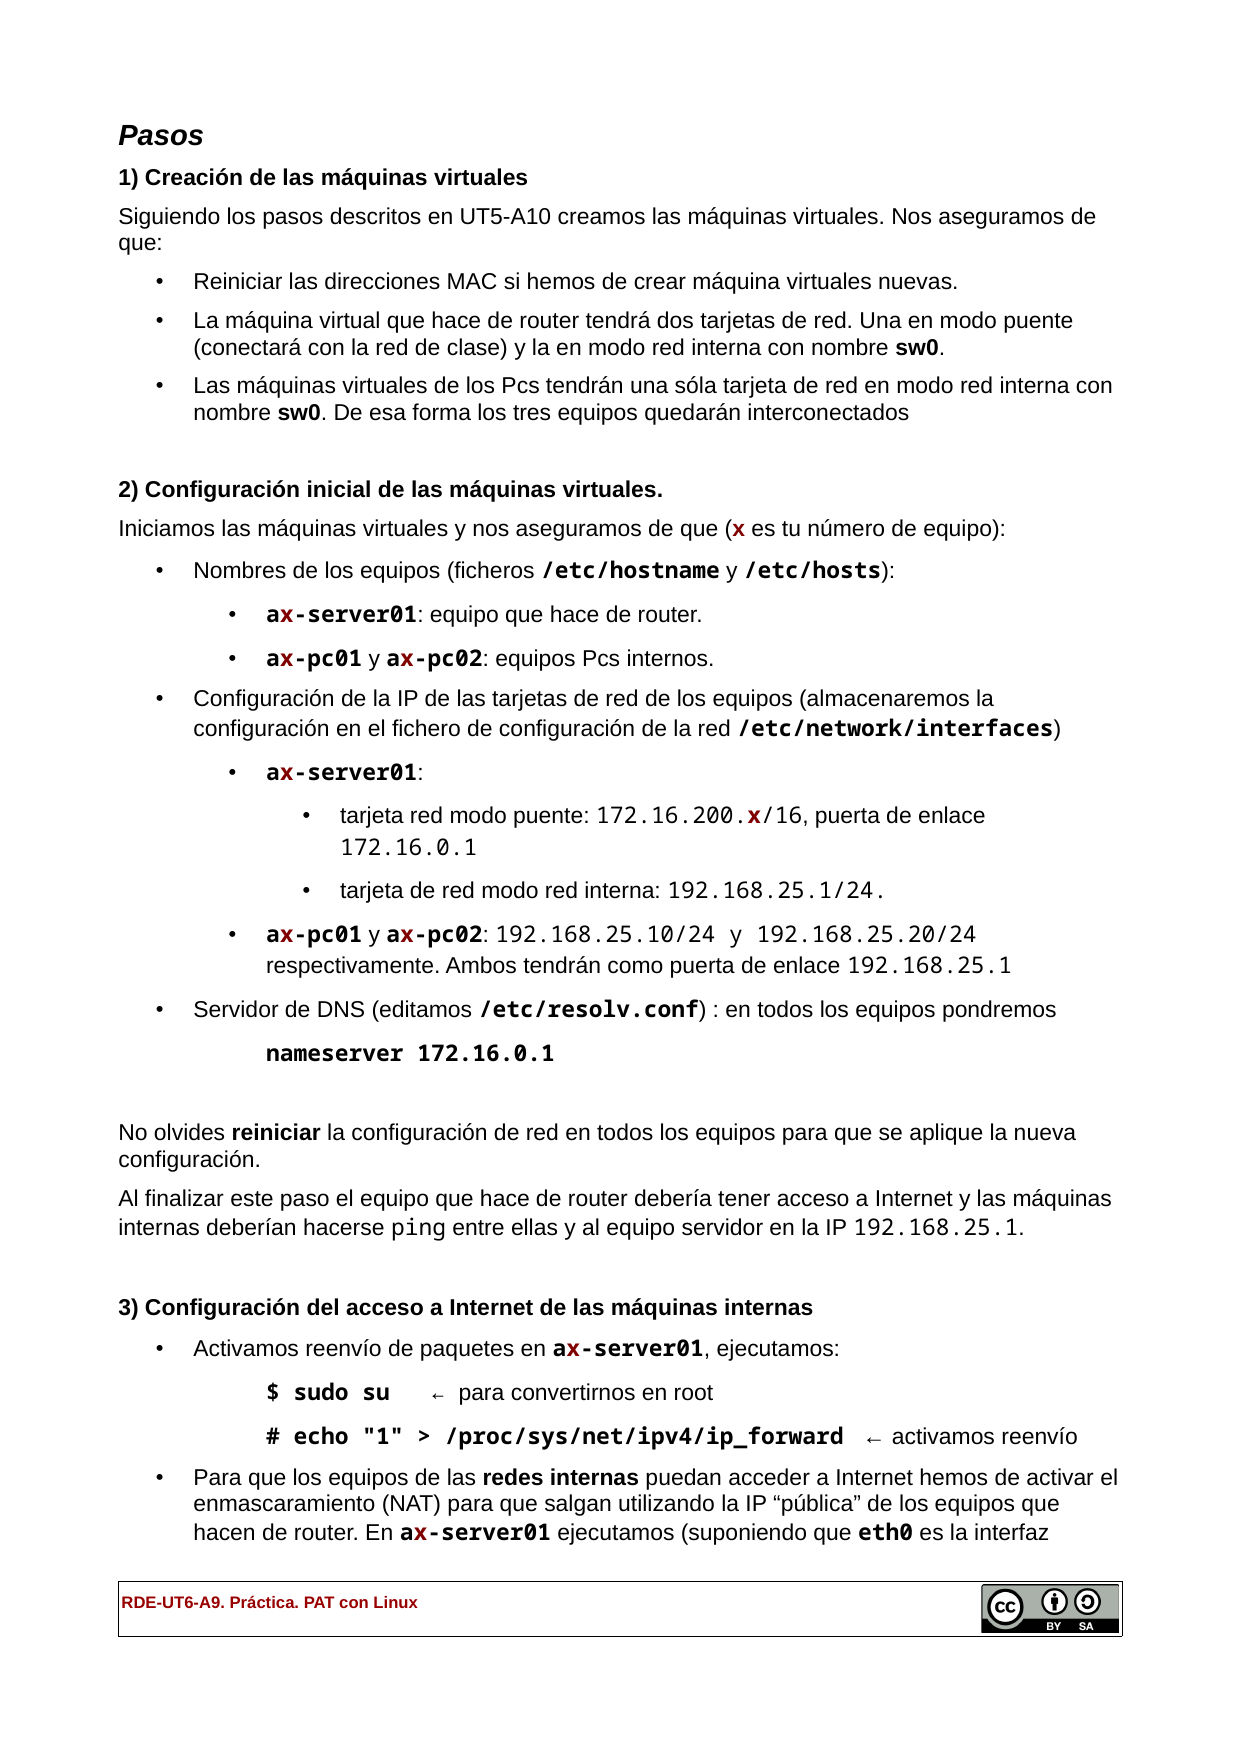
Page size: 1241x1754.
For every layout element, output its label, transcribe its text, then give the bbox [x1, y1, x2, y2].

text nameserver 172.16.0.1 [266, 1037, 1122, 1068]
text # echo "1" > /proc/sys/net/ipv4/ip_forward ← activamos reenvío [266, 1420, 1122, 1451]
list Configuración de la IP de las tarjetas de red de los equipos (almacenaremos la configuración en el fichero de configuración de la red /etc/network/interfaces) [156, 685, 1122, 743]
text Iniciamos las máquinas virtuales y nos aseguramos de que (x es tu número de equipo): [118, 515, 1122, 542]
list tarjeta de red modo red interna: 192.168.25.1/24. [302, 874, 1122, 905]
list ax-server01: equipo que hace de router. [228, 598, 1122, 629]
list Activamos reenvío de paquetes en ax-server01, ejecutamos: [156, 1332, 1122, 1363]
list Para que los equipos de las redes internas puedan acceder a Internet hemos de activar el enmascaramiento (NAT) para que salgan utilizando la IP “pública” de los equipos que hacen de router. En ax-server01 ejecutamos (suponiendo que eth0 es la interfaz [156, 1463, 1122, 1547]
text Siguiendo los pasos descritos en UT5-A10 creamos las máquinas virtuales. Nos aseguramos de que: [118, 203, 1122, 256]
picture [981, 1584, 1119, 1633]
text 2) Configuración inicial de las máquinas virtuales. [118, 476, 1122, 503]
list Las máquinas virtuales de los Pcs tendrán una sóla tarjeta de red en modo red interna con nombre sw0. De esa forma los tres equipos quedarán interconectados [156, 372, 1122, 425]
text Al finalizar este paso el equipo que hace de router debería tener acceso a Internet y las máquinas internas deberían hacerse ping entre ellas y al equipo servidor en la IP 192.168.25.1. [118, 1184, 1122, 1242]
text 3) Configuración del acceso a Internet de las máquinas internas [118, 1293, 1122, 1320]
text 1) Creación de las máquinas virtuales [118, 164, 1122, 191]
list ax-server01: [228, 755, 1122, 787]
text $ sudo su ← para convertirnos en root [266, 1376, 1122, 1407]
subtitle Pasos [118, 118, 1122, 152]
list ax-pc01 y ax-pc02: 192.168.25.10/24 y 192.168.25.20/24 respectivamente. Ambos tendrán como puerta de enlace 192.168.25.1 [228, 918, 1122, 980]
list Reiniciar las direcciones MAC si hemos de crear máquina virtuales nuevas. [156, 268, 1122, 294]
list Nombres de los equipos (ficheros /etc/hostname y /etc/hosts): [156, 554, 1122, 585]
list ax-pc01 y ax-pc02: equipos Pcs internos. [228, 642, 1122, 673]
list Servidor de DNS (editamos /etc/resolv.conf) : en todos los equipos pondremos [156, 993, 1122, 1024]
text No olvides reiniciar la configuración de red en todos los equipos para que se aplique la nueva configuración. [118, 1119, 1122, 1172]
list La máquina virtual que hace de router tendrá dos tarjetas de red. Una en modo puente (conectará con la red de clase) y la en modo red interna con nombre sw0. [156, 307, 1122, 360]
list tarjeta red modo puente: 172.16.200.x/16, puerta de enlace 172.16.0.1 [302, 799, 1122, 862]
